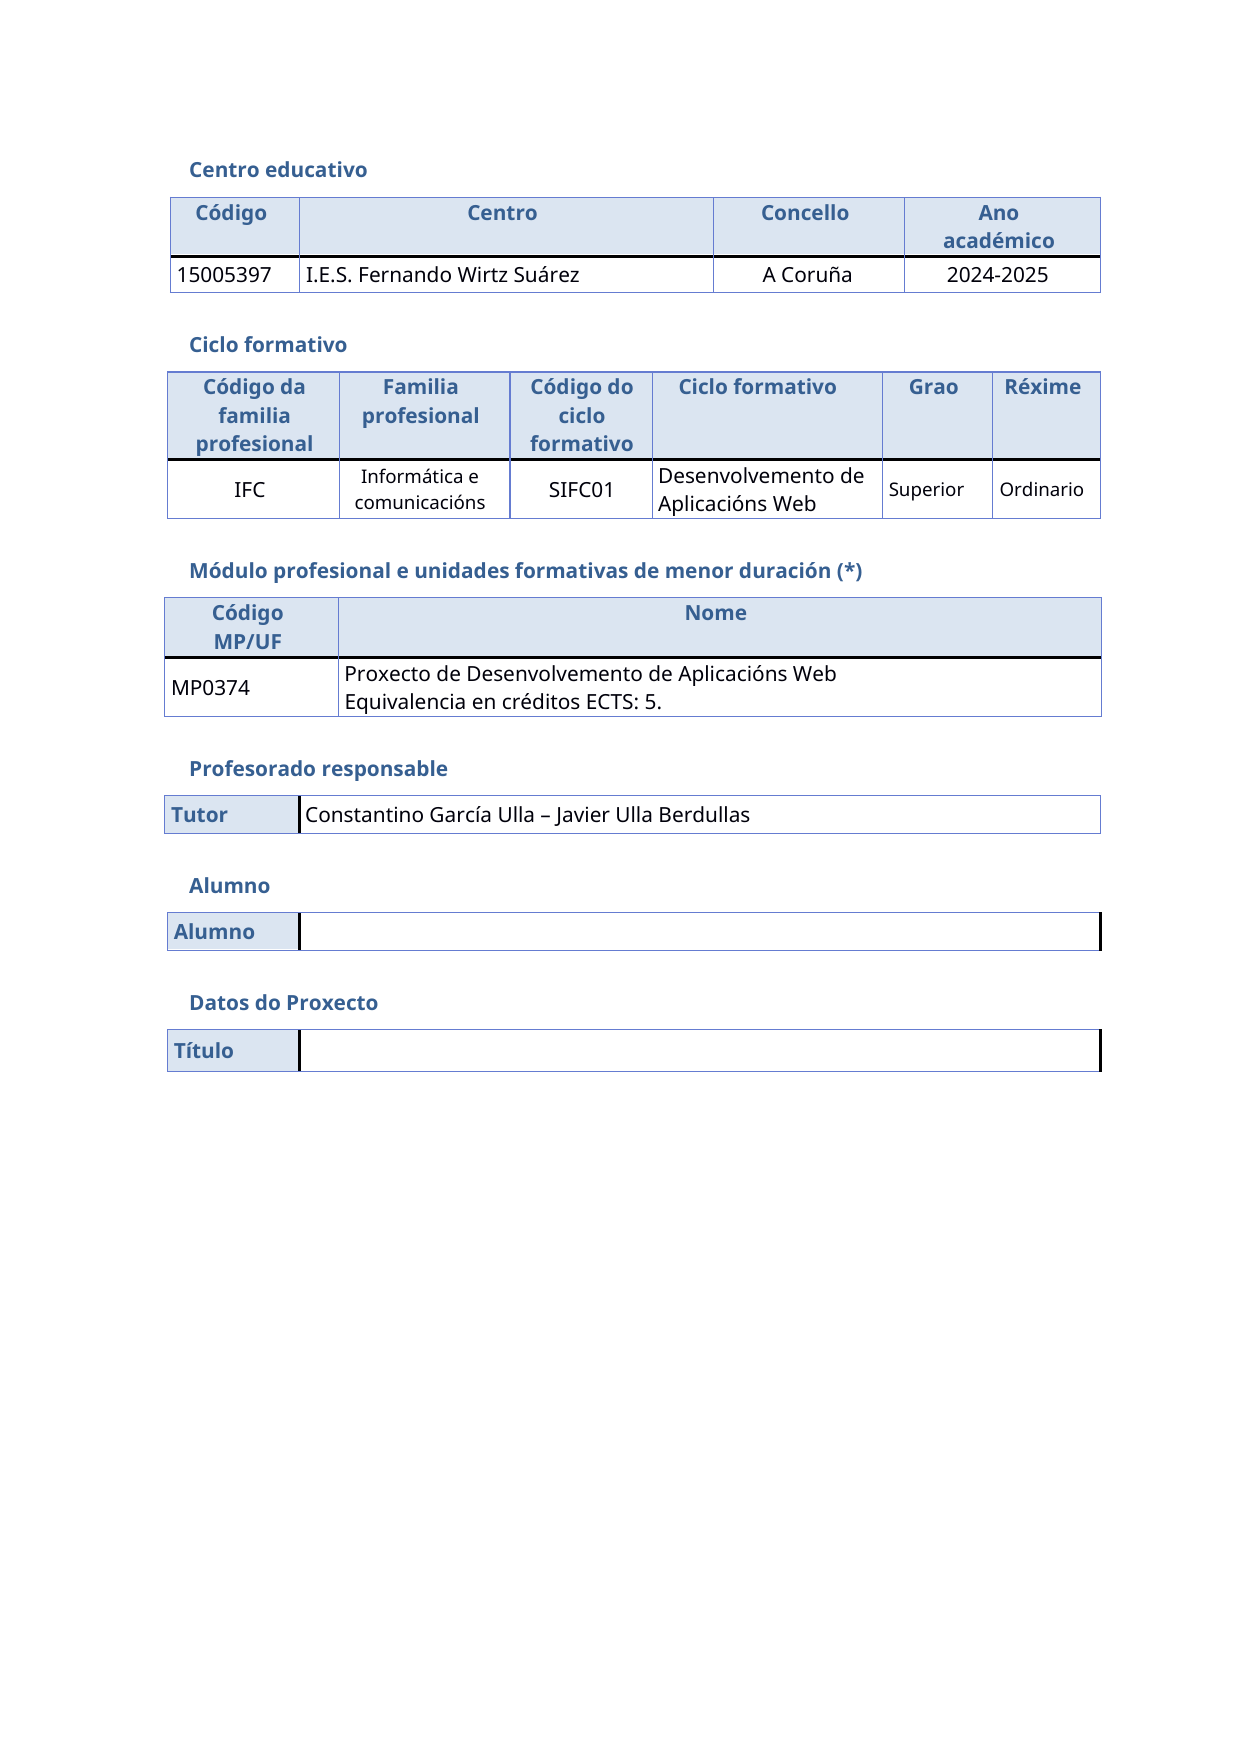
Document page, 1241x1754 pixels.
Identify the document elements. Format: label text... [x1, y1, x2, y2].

table_header Código [171, 198, 299, 254]
table_header Alumno [168, 913, 298, 949]
table_cell 2024-2025 [905, 258, 1100, 292]
text Alumno [189, 871, 1154, 899]
table_cell MP0374 [165, 659, 338, 716]
text Centro educativo [189, 156, 1154, 184]
table_cell SIFC01 [511, 461, 652, 518]
table_header Grao [883, 373, 992, 458]
table_header Familia profesional [340, 373, 509, 458]
text Módulo profesional e unidades formativas de menor duración (*) [189, 556, 1154, 585]
table_header Ciclo formativo [653, 373, 882, 458]
table_cell Ordinario [993, 461, 1100, 518]
table_cell Desenvolvemento de Aplicacións Web [653, 461, 882, 518]
table_cell I.E.S. Fernando Wirtz Suárez [300, 258, 713, 292]
table_cell A Coruña [714, 258, 904, 292]
table_cell Superior [883, 461, 992, 518]
table_header Réxime [993, 373, 1100, 458]
table_header [301, 1030, 1099, 1071]
text Ciclo formativo [189, 331, 1154, 359]
table_header Concello [714, 198, 904, 254]
table_header Código do ciclo formativo [511, 373, 652, 458]
table_header Código da familia profesional [168, 373, 339, 458]
table_header Centro [300, 198, 713, 254]
table_header Nome [339, 598, 1101, 656]
table_header Constantino García Ulla – Javier Ulla Berdullas [301, 796, 1100, 833]
text Datos do Proxecto [189, 988, 1154, 1017]
table_cell 15005397 [171, 258, 299, 292]
table_header Código MP/UF [165, 598, 338, 656]
table_cell Proxecto de Desenvolvemento de Aplicacións Web Equivalencia en créditos ECTS: 5. [339, 659, 1101, 716]
table_header Tutor [165, 796, 298, 833]
table_header Título [168, 1030, 298, 1071]
table_header Ano académico [905, 198, 1100, 254]
table_cell Informática e comunicacións [340, 461, 509, 518]
table_header [301, 913, 1099, 949]
text Profesorado responsable [189, 754, 1154, 783]
table_cell IFC [168, 461, 339, 518]
